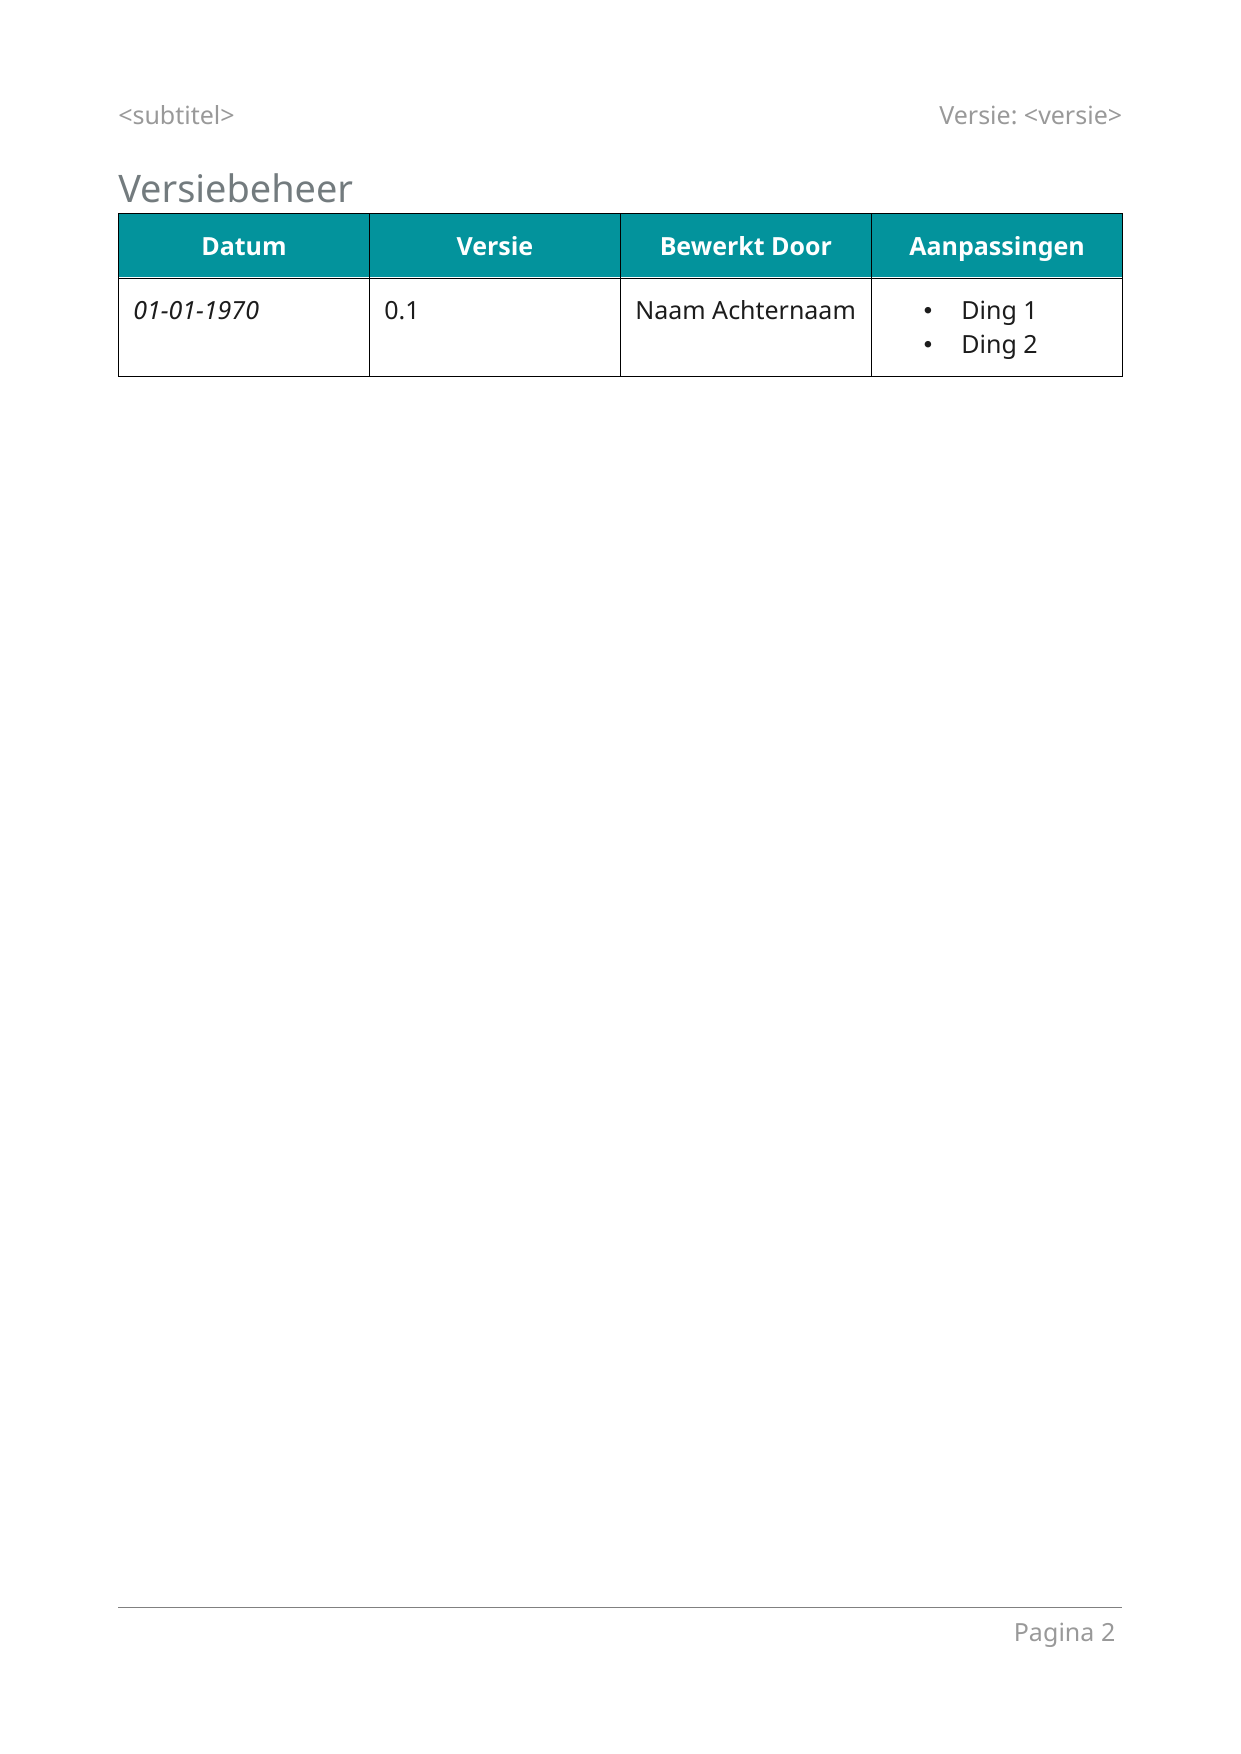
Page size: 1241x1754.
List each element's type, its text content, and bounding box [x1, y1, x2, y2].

table_cell 0.1 [370, 279, 620, 376]
table_header Datum [119, 214, 369, 277]
table_header Bewerkt Door [621, 214, 871, 277]
table_header Versie [370, 214, 620, 277]
table_cell 01-01-1970 [119, 279, 369, 376]
table_cell Naam Achternaam [621, 279, 871, 376]
table_cell Ding 1 Ding 2 [872, 279, 1122, 376]
table_header Aanpassingen [872, 214, 1122, 277]
text Versiebeheer [118, 162, 1122, 213]
